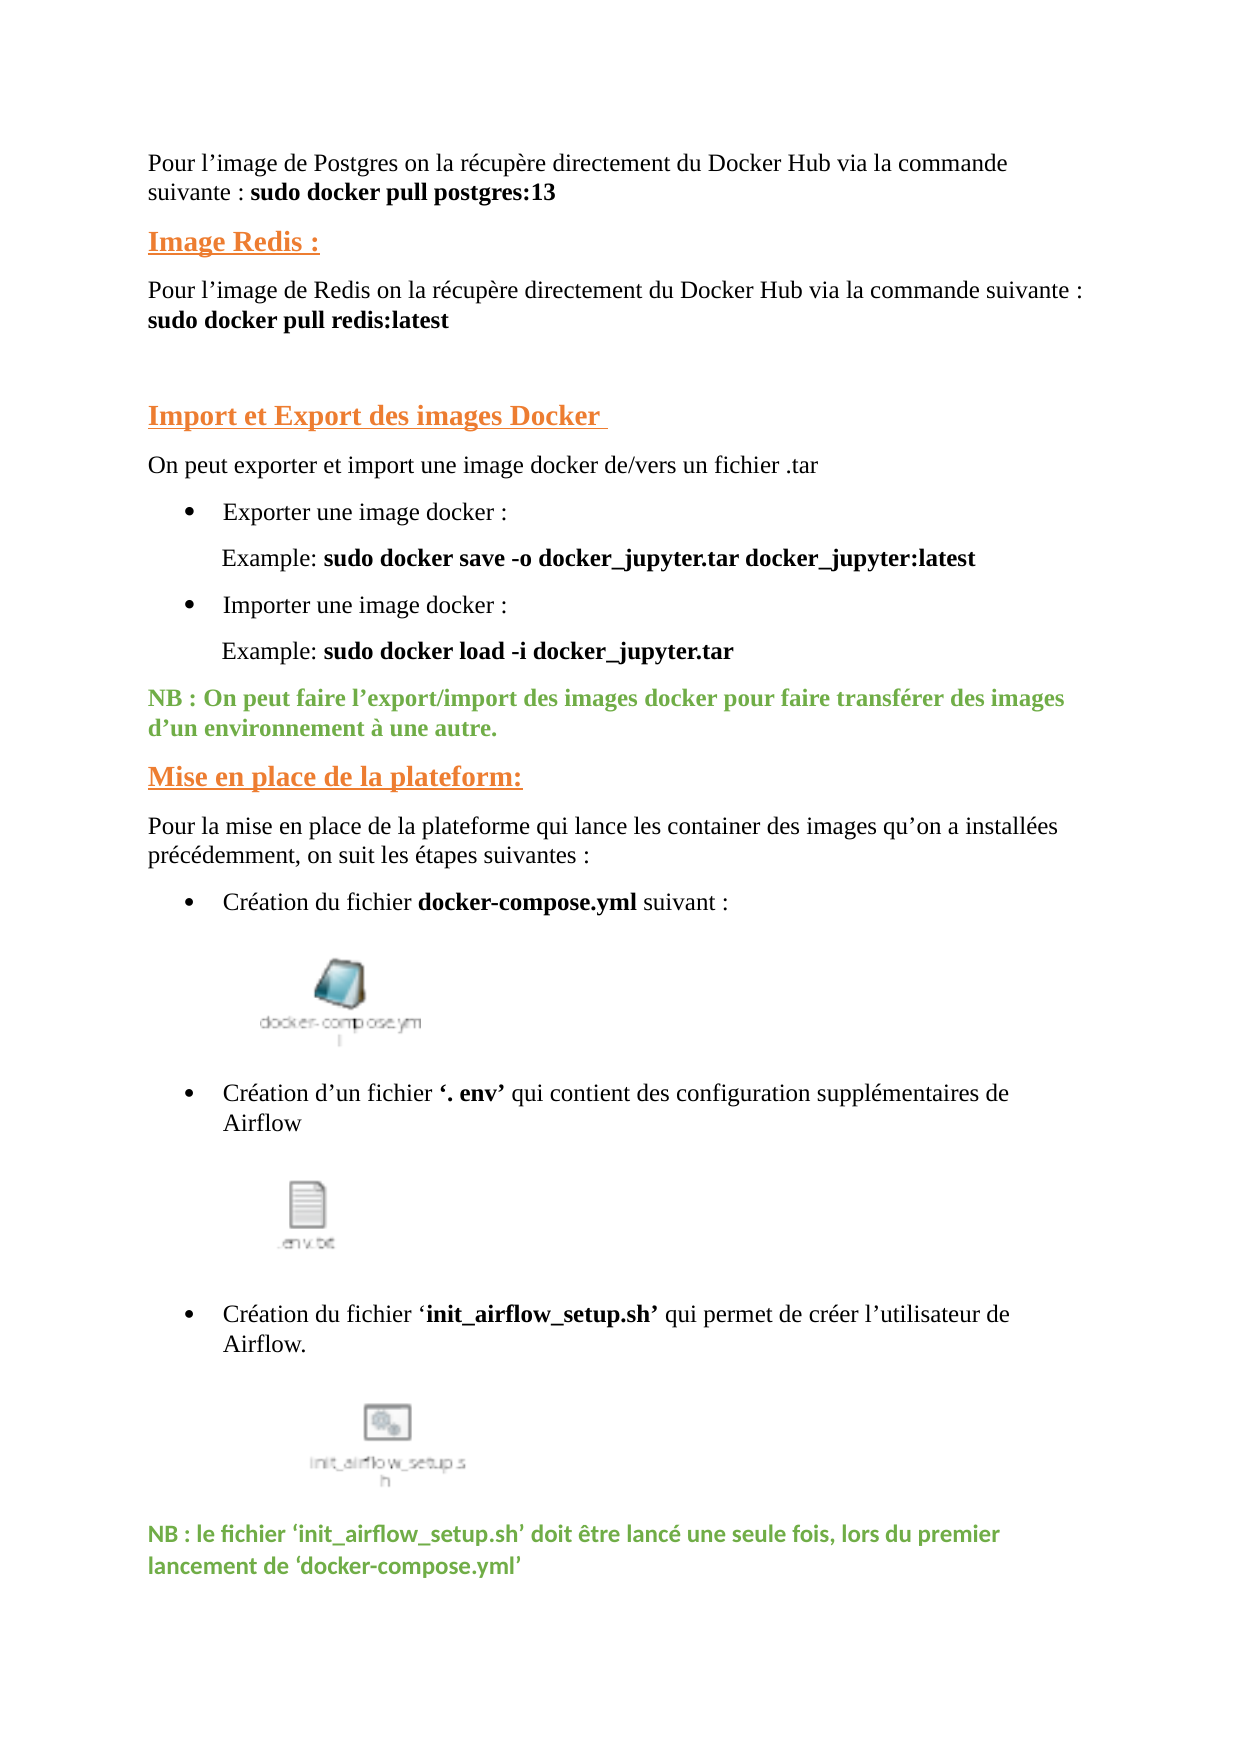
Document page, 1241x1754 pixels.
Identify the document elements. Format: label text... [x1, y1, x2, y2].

list Importer une image docker : [185, 590, 1093, 618]
text Pour l’image de Redis on la récupère directement du Docker Hub via la commande suivante : sudo docker pull redis:latest [148, 276, 1093, 334]
text Pour la mise en place de la plateforme qui lance les container des images qu’on a installées précédemment, on suit les étapes suivantes : [148, 811, 1093, 869]
list Exporter une image docker : [185, 497, 1093, 525]
text NB : On peut faire l’export/import des images docker pour faire transférer des images d’un environnement à une autre. [148, 683, 1093, 741]
text Example: sudo docker save -o docker_jupyter.tar docker_jupyter:latest [221, 543, 1093, 572]
text Example: sudo docker load -i docker_jupyter.tar [221, 636, 1093, 665]
text NB : le fichier ‘init_airflow_setup.sh’ doit être lancé une seule fois, lors du premier lancement de ‘docker-compose.yml’ [148, 1518, 1093, 1581]
list Création du fichier docker-compose.yml suivant : [185, 887, 1093, 916]
text Pour l’image de Postgres on la récupère directement du Docker Hub via la commande suivante : sudo docker pull postgres:13 [148, 148, 1093, 206]
text Image Redis : [148, 224, 1093, 258]
text Import et Export des images Docker [148, 398, 1093, 432]
list Création du fichier ‘init_airflow_setup.sh’ qui permet de créer l’utilisateur de Airflow. [185, 1299, 1093, 1357]
text Mise en place de la plateform: [148, 759, 1093, 793]
text On peut exporter et import une image docker de/vers un fichier .tar [148, 450, 1093, 479]
list Création d’un fichier ‘. env’ qui contient des configuration supplémentaires de Airflow [185, 1078, 1093, 1137]
